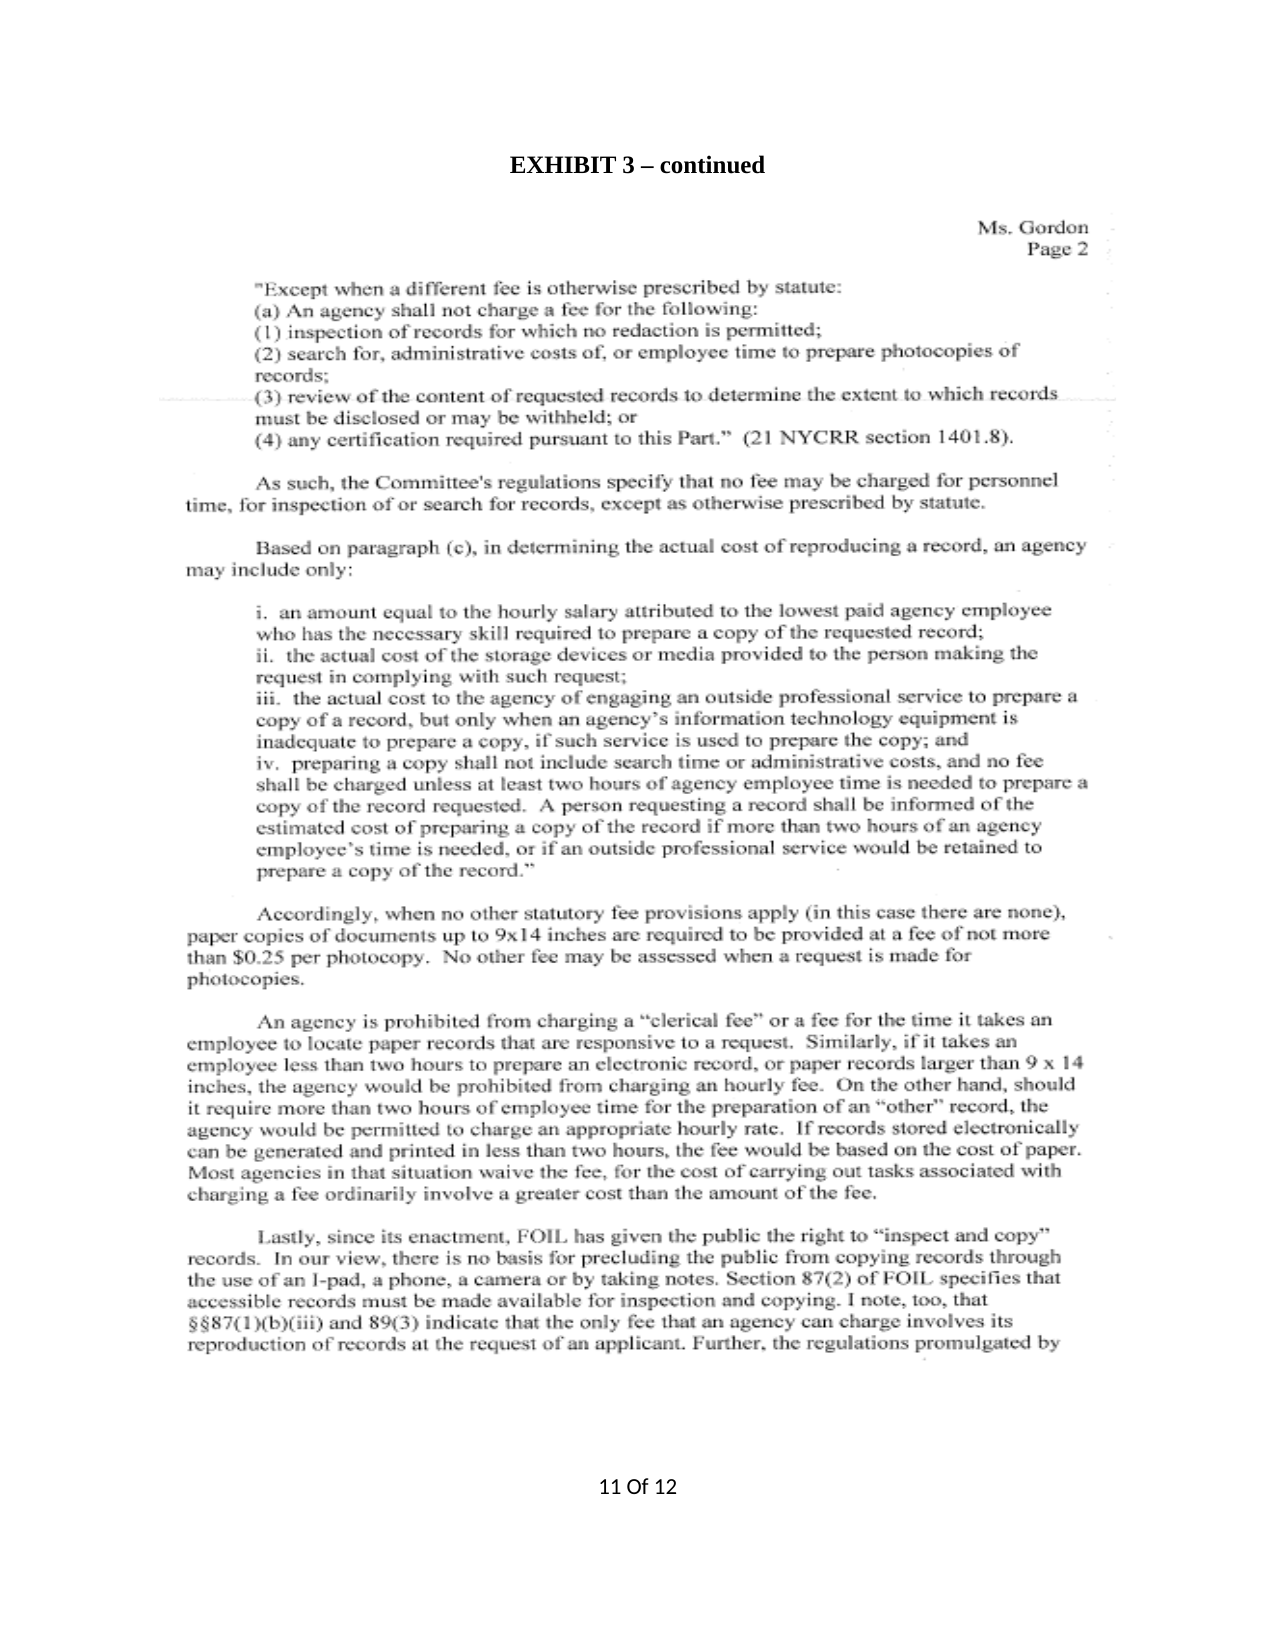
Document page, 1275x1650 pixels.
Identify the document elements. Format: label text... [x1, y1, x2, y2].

picture [159, 207, 1117, 1370]
text EXHIBIT 3 – continued [150, 150, 1125, 179]
